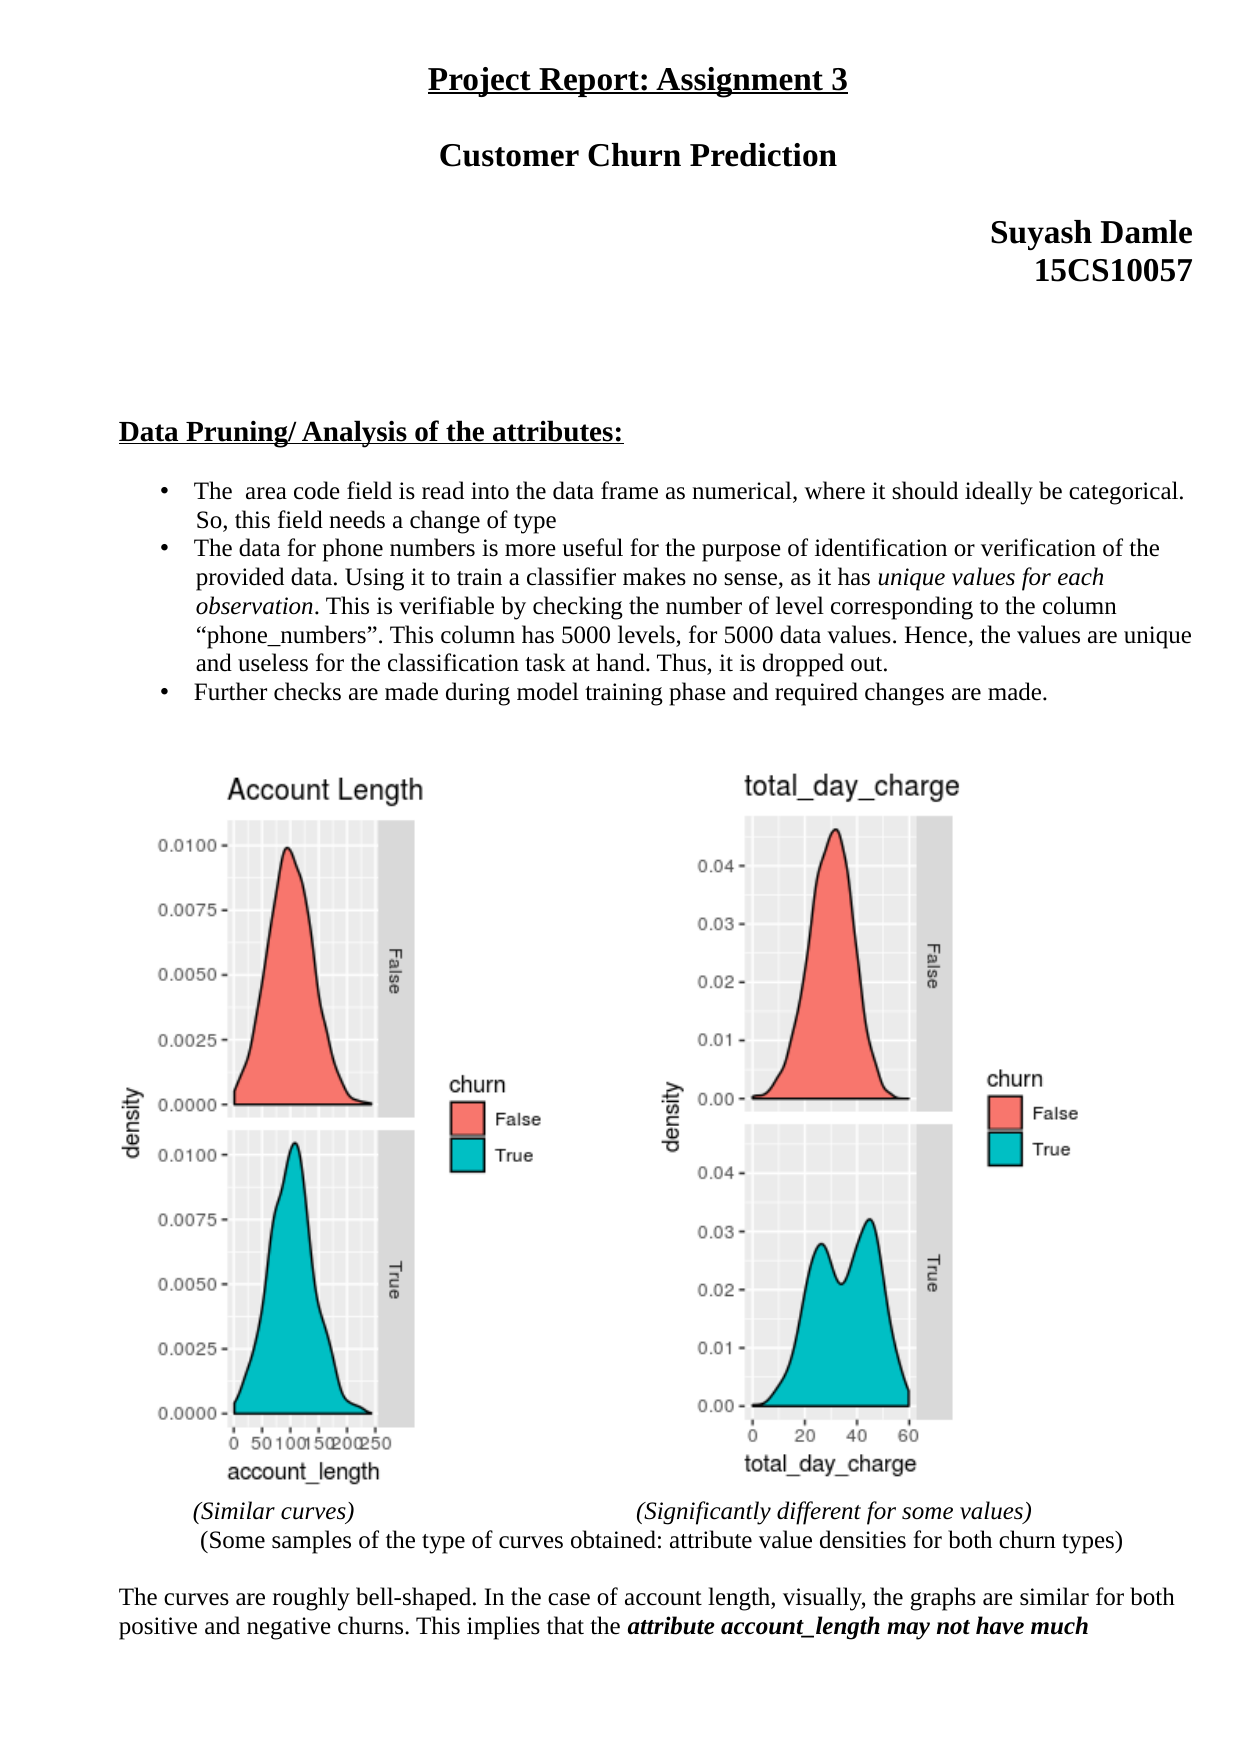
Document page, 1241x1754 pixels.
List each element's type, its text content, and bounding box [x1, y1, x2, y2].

text (Similar curves) (Significantly different for some values) [119, 763, 1204, 1525]
list The data for phone numbers is more useful for the purpose of identification or verification of the provided data. Using it to train a classifier makes no sense, as it has unique values for each observation. This is verifiable by checking the number of level corresponding to the column “phone_numbers”. This column has 5000 levels, for 5000 data values. Hence, the values are unique and useless for the classification task at hand. Thus, it is dropped out. [160, 533, 1204, 677]
list The area code field is read into the data frame as numerical, where it should ideally be categorical. So, this field needs a change of type [160, 476, 1204, 533]
text Data Pruning/ Analysis of the attributes: [119, 414, 1234, 447]
text 15CS10057 [42, 251, 1193, 289]
text Project Report: Assignment 3 [42, 59, 1234, 97]
text The curves are roughly bell-shaped. In the case of account length, visually, the graphs are similar for both positive and negative churns. This implies that the attribute account_length may not have much [119, 1582, 1204, 1640]
text Customer Churn Prediction [42, 136, 1234, 174]
text Suyash Damle [42, 212, 1193, 251]
text (Some samples of the type of curves obtained: attribute value densities for both churn types) [119, 1525, 1204, 1554]
picture [651, 763, 1103, 1489]
list Further checks are made during model training phase and required changes are made. [160, 677, 1204, 706]
picture [111, 767, 566, 1497]
